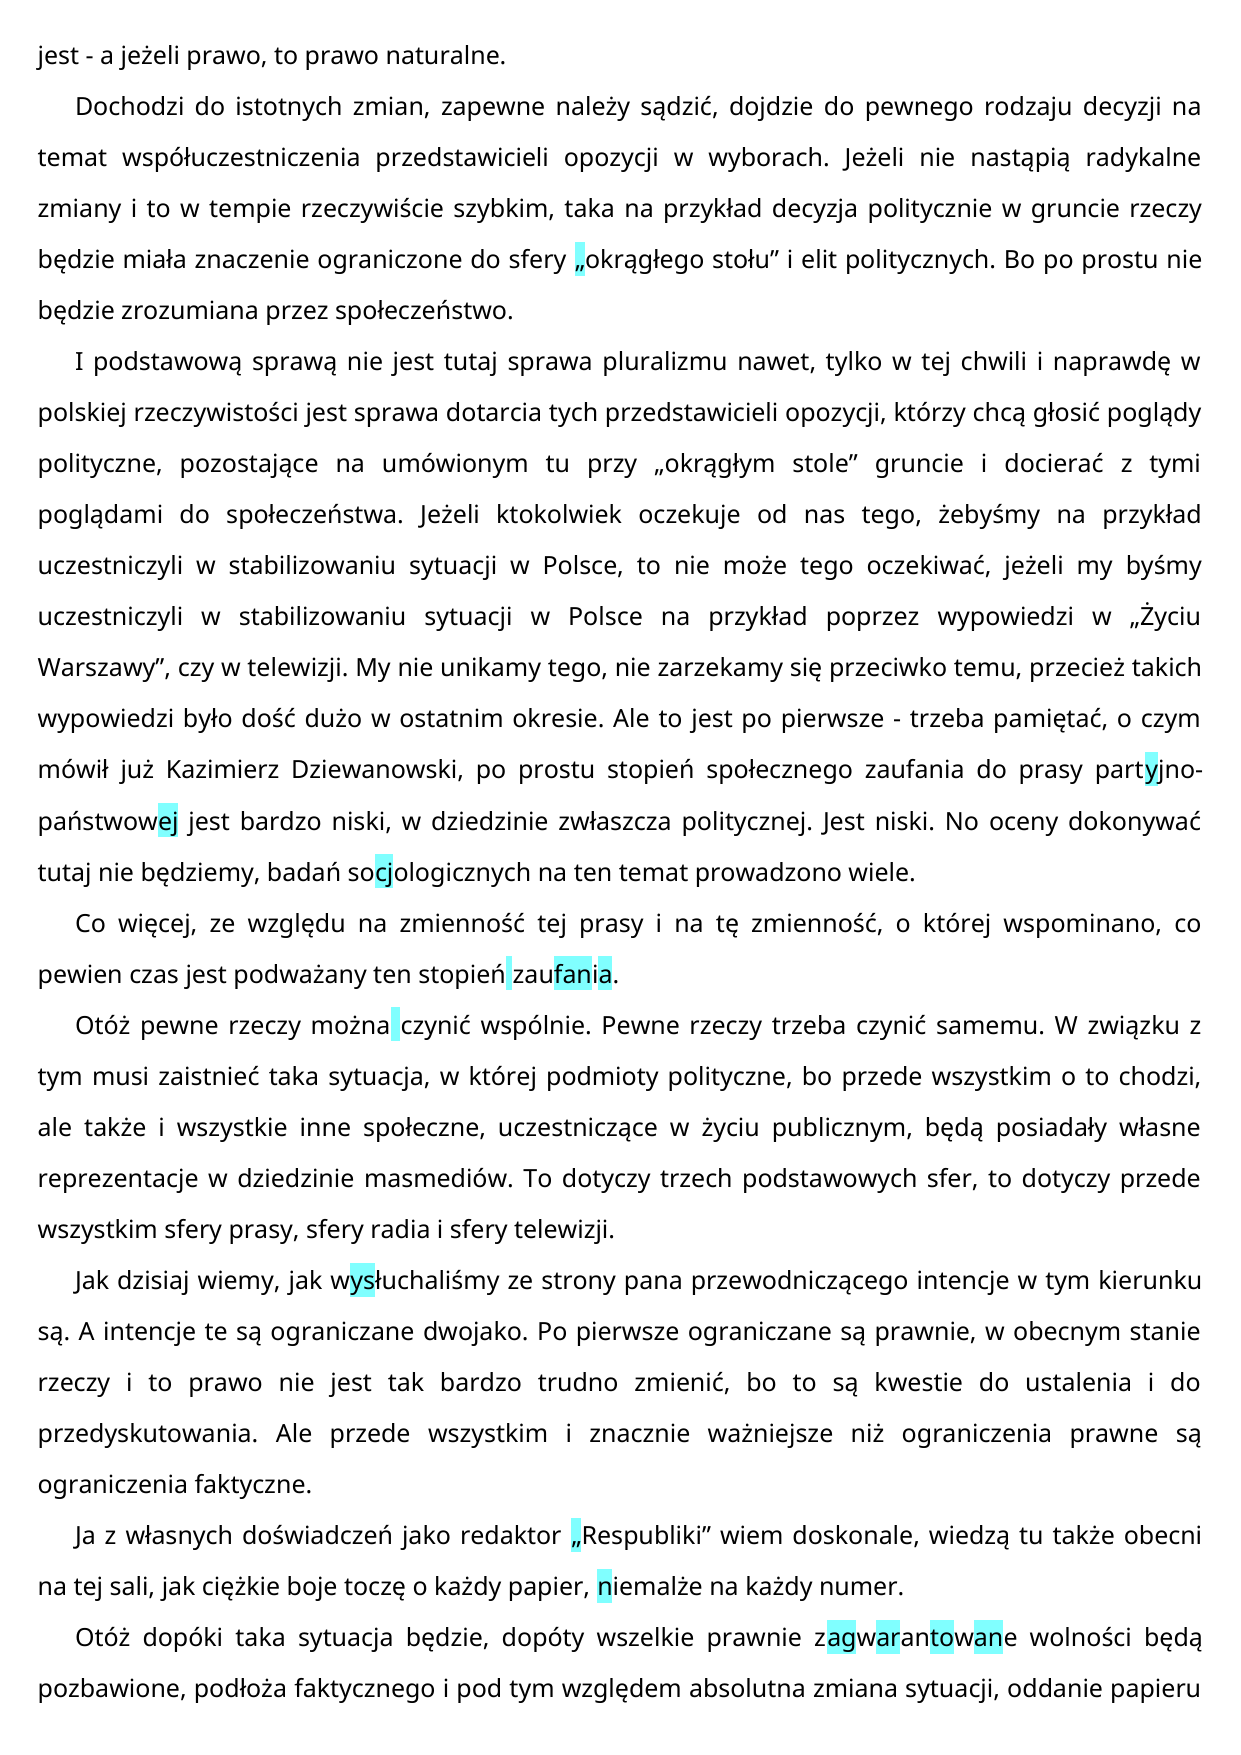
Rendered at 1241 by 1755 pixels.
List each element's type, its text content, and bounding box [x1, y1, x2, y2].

text Co więcej, ze względu na zmienność tej prasy i na tę zmienność, o której wspominano, co pewien czas jest podważany ten stopień zaufania. [37, 905, 1203, 990]
text Otóż dopóki taka sytuacja będzie, dopóty wszelkie prawnie zagwarantowane wolności będą pozbawione, podłoża faktycznego i pod tym względem absolutna zmiana sytuacji, oddanie papieru [37, 1620, 1203, 1705]
text jest - a jeżeli prawo, to prawo naturalne. [37, 37, 1203, 72]
text Otóż pewne rzeczy można czynić wspólnie. Pewne rzeczy trzeba czynić samemu. W związku z tym musi zaistnieć taka sytuacja, w której podmioty polityczne, bo przede wszystkim o to chodzi, ale także i wszystkie inne społeczne, uczestniczące w życiu publicznym, będą posiadały własne reprezentacje w dziedzinie masmediów. To dotyczy trzech podstawowych sfer, to dotyczy przede wszystkim sfery prasy, sfery radia i sfery telewizji. [37, 1007, 1203, 1246]
text Ja z własnych doświadczeń jako redaktor „Respubliki” wiem doskonale, wiedzą tu także obecni na tej sali, jak ciężkie boje toczę o każdy papier, niemalże na każdy numer. [37, 1518, 1203, 1603]
text Jak dzisiaj wiemy, jak wysłuchaliśmy ze strony pana przewodniczącego intencje w tym kierunku są. A intencje te są ograniczane dwojako. Po pierwsze ograniczane są prawnie, w obecnym stanie rzeczy i to prawo nie jest tak bardzo trudno zmienić, bo to są kwestie do ustalenia i do przedyskutowania. Ale przede wszystkim i znacznie ważniejsze niż ograniczenia prawne są ograniczenia faktyczne. [37, 1262, 1203, 1501]
text Dochodzi do istotnych zmian, zapewne należy sądzić, dojdzie do pewnego rodzaju decyzji na temat współuczestniczenia przedstawicieli opozycji w wyborach. Jeżeli nie nastąpią radykalne zmiany i to w tempie rzeczywiście szybkim, taka na przykład decyzja politycznie w gruncie rzeczy będzie miała znaczenie ograniczone do sfery „okrągłego stołu” i elit politycznych. Bo po prostu nie będzie zrozumiana przez społeczeństwo. [37, 88, 1203, 327]
text I podstawową sprawą nie jest tutaj sprawa pluralizmu nawet, tylko w tej chwili i naprawdę w polskiej rzeczywistości jest sprawa dotarcia tych przedstawicieli opozycji, którzy chcą głosić poglądy polityczne, pozostające na umówionym tu przy „okrągłym stole” gruncie i docierać z tymi poglądami do społeczeństwa. Jeżeli ktokolwiek oczekuje od nas tego, żebyśmy na przykład uczestniczyli w stabilizowaniu sytuacji w Polsce, to nie może tego oczekiwać, jeżeli my byśmy uczestniczyli w stabilizowaniu sytuacji w Polsce na przykład poprzez wypowiedzi w „Życiu Warszawy”, czy w telewizji. My nie unikamy tego, nie zarzekamy się przeciwko temu, przecież takich wypowiedzi było dość dużo w ostatnim okresie. Ale to jest po pierwsze - trzeba pamiętać, o czym mówił już Kazimierz Dziewanowski, po prostu stopień społecznego zaufania do prasy partyjno-państwowej jest bardzo niski, w dziedzinie zwłaszcza politycznej. Jest niski. No oceny dokonywać tutaj nie będziemy, badań socjologicznych na ten temat prowadzono wiele. [37, 344, 1203, 888]
